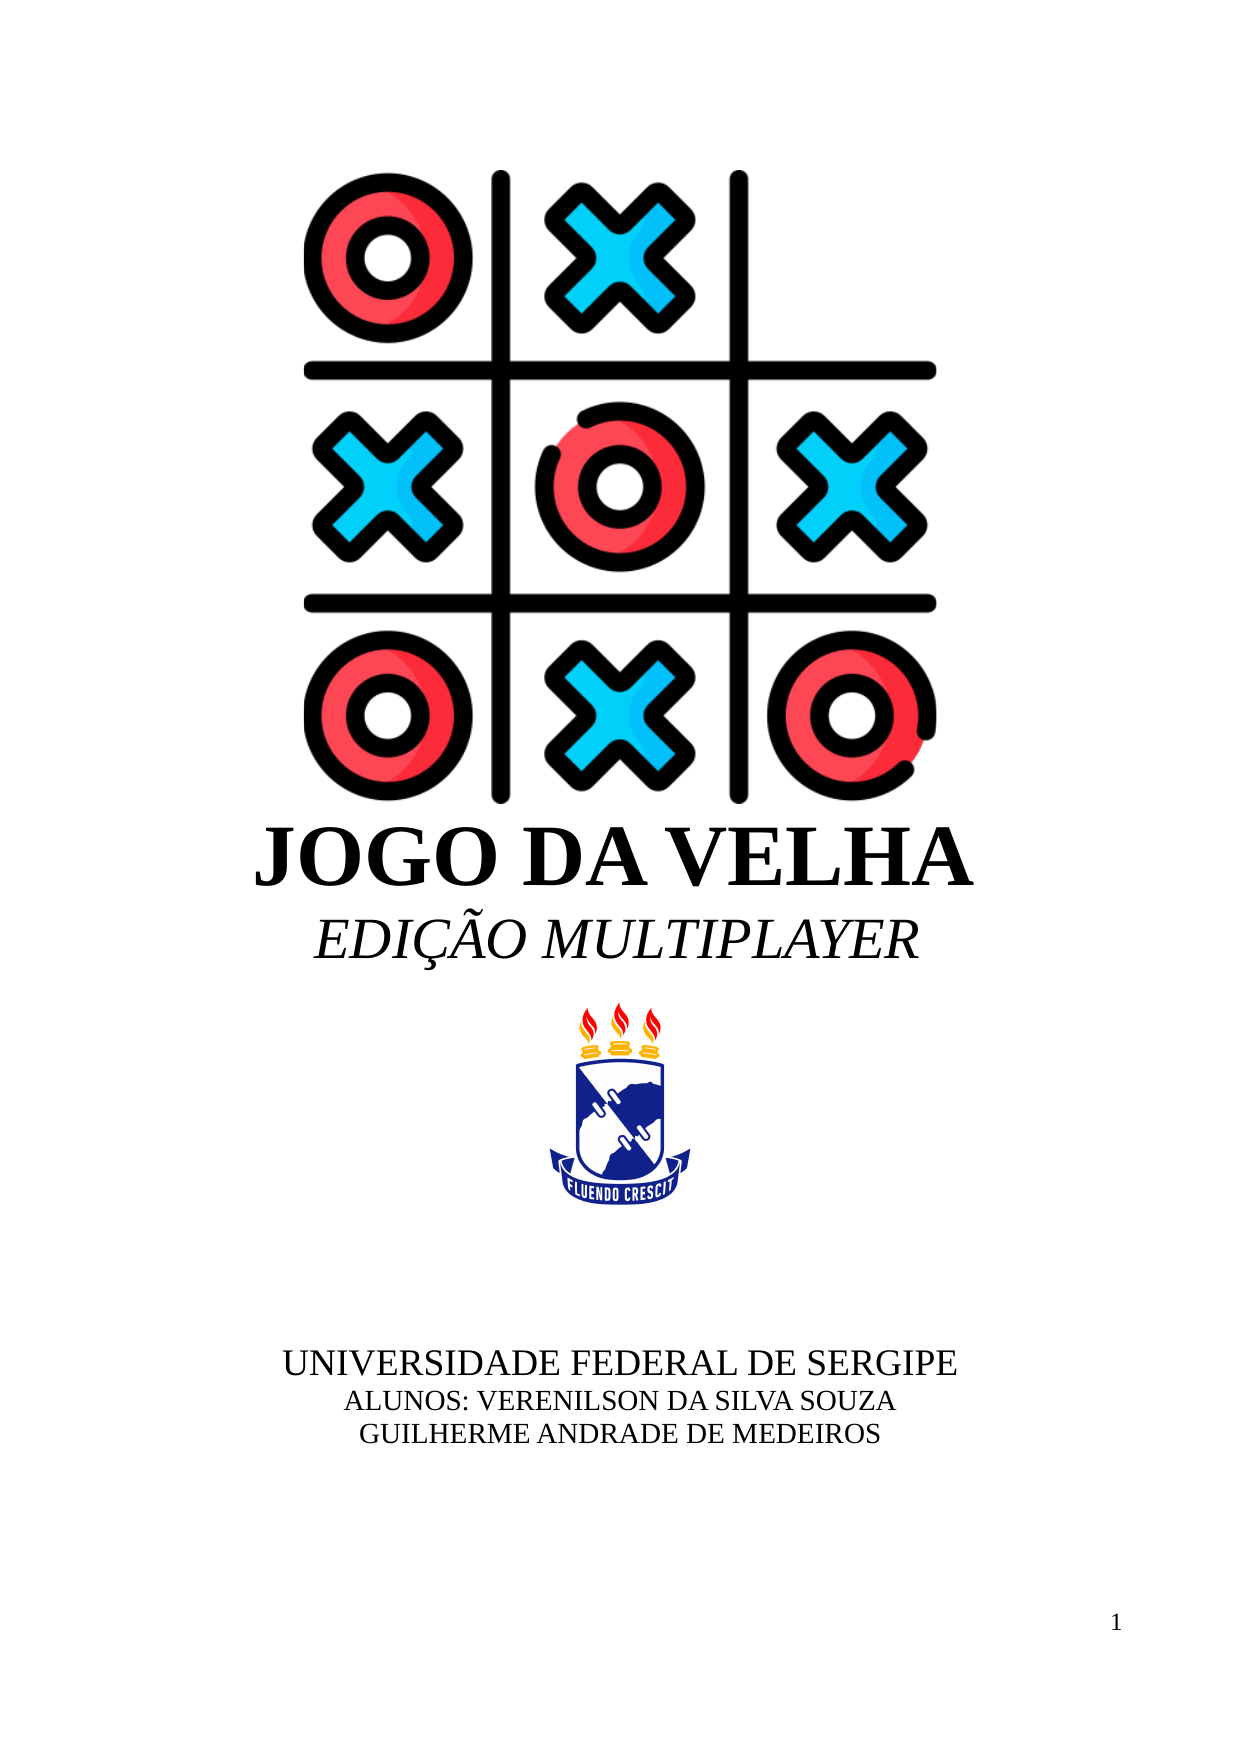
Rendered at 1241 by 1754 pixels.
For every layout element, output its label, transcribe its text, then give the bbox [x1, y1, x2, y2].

text JOGO DA VELHA [118, 276, 1122, 904]
picture [547, 999, 694, 1218]
text ALUNOS: VERENILSON DA SILVA SOUZA [118, 1383, 1122, 1417]
picture [303, 170, 937, 804]
text GUILHERME ANDRADE DE MEDEIROS [118, 1417, 1122, 1450]
text EDIÇÃO MULTIPLAYER [118, 904, 1122, 971]
text UNIVERSIDADE FEDERAL DE SERGIPE [118, 1340, 1122, 1383]
